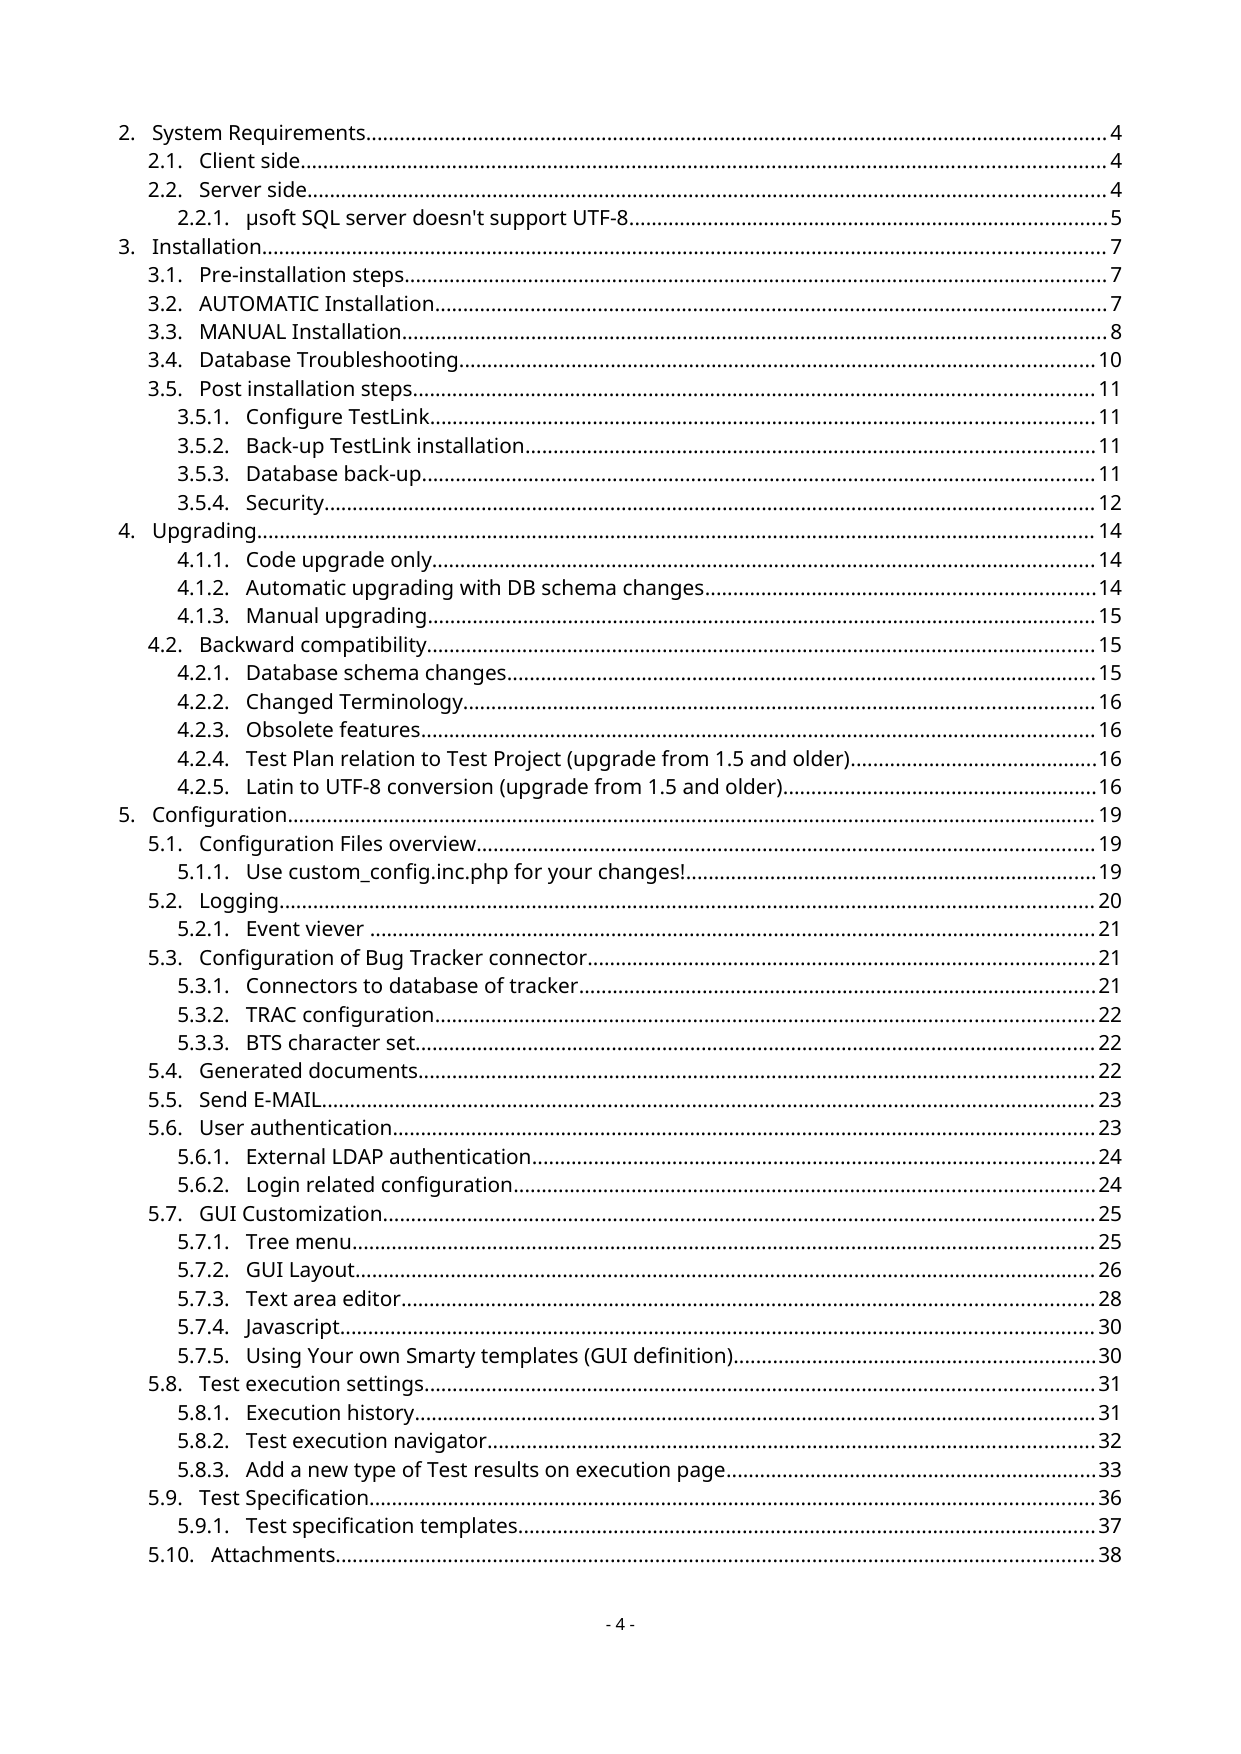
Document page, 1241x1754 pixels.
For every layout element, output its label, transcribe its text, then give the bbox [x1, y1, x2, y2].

text 5.8.1. Execution history 31 [177, 1398, 1122, 1426]
text 5.6. User authentication 23 [148, 1113, 1122, 1142]
text 4.2.3. Obsolete features 16 [177, 715, 1122, 744]
text 3.4. Database Troubleshooting 10 [148, 346, 1122, 374]
text 3.5.3. Database back-up 11 [177, 459, 1122, 488]
text 4. Upgrading 14 [118, 516, 1122, 545]
text 2.2. Server side 4 [148, 175, 1122, 203]
text 3.1. Pre-installation steps 7 [148, 260, 1122, 289]
text 4.2. Backward compatibility 15 [148, 630, 1122, 658]
text 5.9.1. Test specification templates 37 [177, 1512, 1122, 1540]
text 5.5. Send E-MAIL 23 [148, 1085, 1122, 1113]
text 5. Configuration 19 [118, 801, 1122, 829]
text 5.3. Configuration of Bug Tracker connector 21 [148, 943, 1122, 971]
text 5.7.1. Tree menu 25 [177, 1227, 1122, 1256]
text 5.6.1. External LDAP authentication 24 [177, 1142, 1122, 1170]
text 3.5.4. Security 12 [177, 488, 1122, 516]
text 2.1. Client side 4 [148, 147, 1122, 175]
text 3.5.1. Configure TestLink 11 [177, 402, 1122, 431]
text 3.2. AUTOMATIC Installation 7 [148, 289, 1122, 317]
text 5.8. Test execution settings 31 [148, 1369, 1122, 1398]
text 5.8.3. Add a new type of Test results on execution page 33 [177, 1455, 1122, 1483]
text 5.8.2. Test execution navigator 32 [177, 1426, 1122, 1455]
text 4.1.2. Automatic upgrading with DB schema changes 14 [177, 573, 1122, 602]
text 5.1.1. Use custom_config.inc.php for your changes! 19 [177, 857, 1122, 886]
text 5.7.5. Using Your own Smarty templates (GUI definition) 30 [177, 1341, 1122, 1369]
text 5.3.3. BTS character set 22 [177, 1028, 1122, 1057]
text 4.1.3. Manual upgrading 15 [177, 602, 1122, 630]
text 4.2.2. Changed Terminology 16 [177, 687, 1122, 715]
text 4.2.5. Latin to UTF-8 conversion (upgrade from 1.5 and older) 16 [177, 772, 1122, 801]
text 4.2.1. Database schema changes 15 [177, 658, 1122, 687]
text 3.5.2. Back-up TestLink installation 11 [177, 431, 1122, 459]
text 5.2. Logging 20 [148, 886, 1122, 914]
text 5.6.2. Login related configuration 24 [177, 1170, 1122, 1199]
text 5.3.2. TRAC configuration 22 [177, 1000, 1122, 1028]
text 5.7.2. GUI Layout 26 [177, 1256, 1122, 1284]
text 4.2.4. Test Plan relation to Test Project (upgrade from 1.5 and older) 16 [177, 744, 1122, 772]
text 3.3. MANUAL Installation 8 [148, 317, 1122, 346]
text 4.1.1. Code upgrade only 14 [177, 545, 1122, 573]
text 5.9. Test Specification 36 [148, 1483, 1122, 1512]
text 2.2.1. μsoft SQL server doesn't support UTF-8 5 [177, 203, 1122, 232]
text 5.7.4. Javascript 30 [177, 1312, 1122, 1341]
text 2. System Requirements 4 [118, 118, 1122, 147]
text 3. Installation 7 [118, 232, 1122, 260]
text 5.3.1. Connectors to database of tracker 21 [177, 971, 1122, 1000]
text 5.4. Generated documents 22 [148, 1057, 1122, 1085]
text 5.2.1. Event viever 21 [177, 914, 1122, 943]
text 5.1. Configuration Files overview 19 [148, 829, 1122, 857]
text 5.7. GUI Customization 25 [148, 1199, 1122, 1227]
text 5.10. Attachments 38 [148, 1540, 1122, 1568]
text 3.5. Post installation steps 11 [148, 374, 1122, 402]
text 5.7.3. Text area editor 28 [177, 1284, 1122, 1312]
